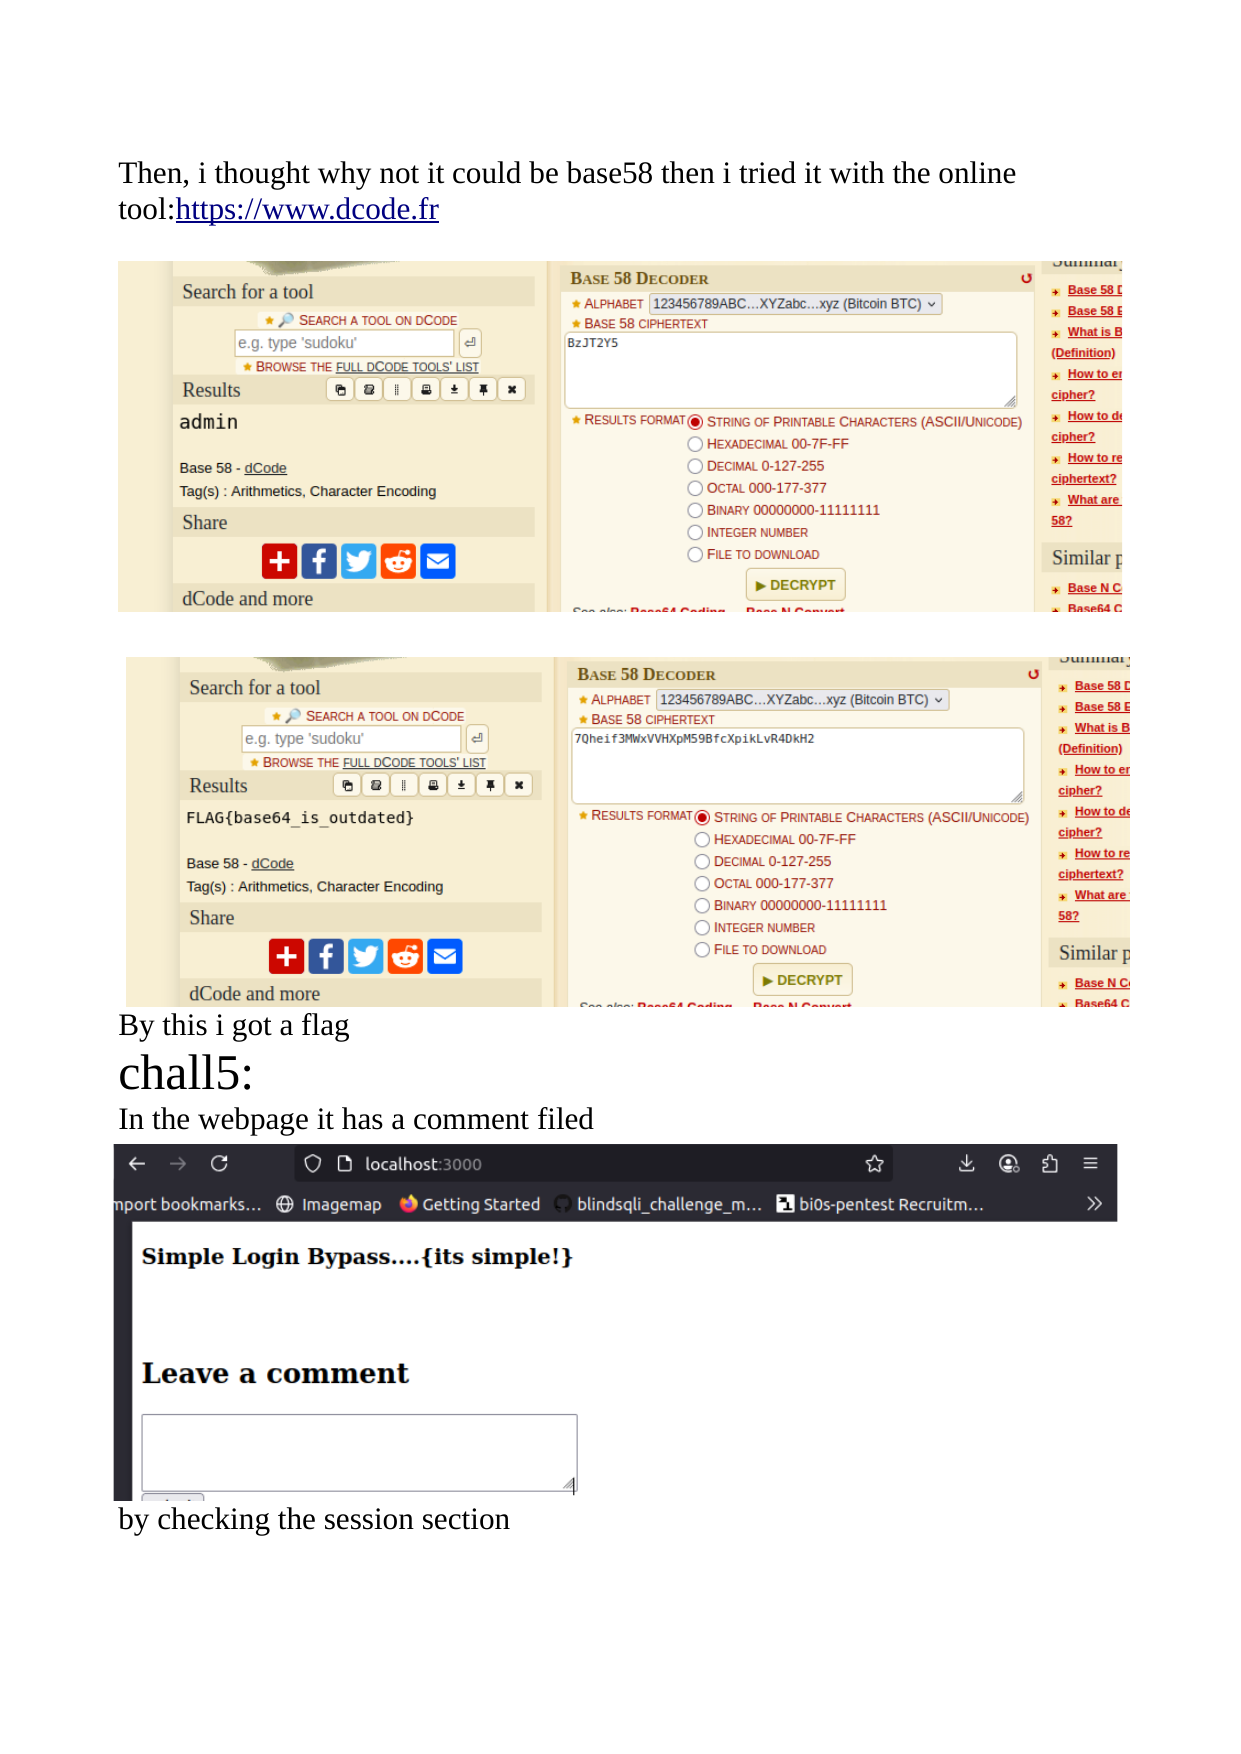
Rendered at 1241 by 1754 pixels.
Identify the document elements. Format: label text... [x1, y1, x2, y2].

text By this i got a flag [118, 647, 1122, 1042]
text chall5: [118, 1042, 1122, 1100]
text Then, i thought why not it could be base58 then i tried it with the online tool:https://www.dcode.fr [118, 154, 1122, 226]
text by checking the session section [118, 1136, 1122, 1536]
text In the webpage it has a comment filed [118, 1100, 1122, 1136]
picture [118, 261, 1123, 612]
picture [126, 657, 1130, 1007]
picture [113, 1144, 1118, 1501]
